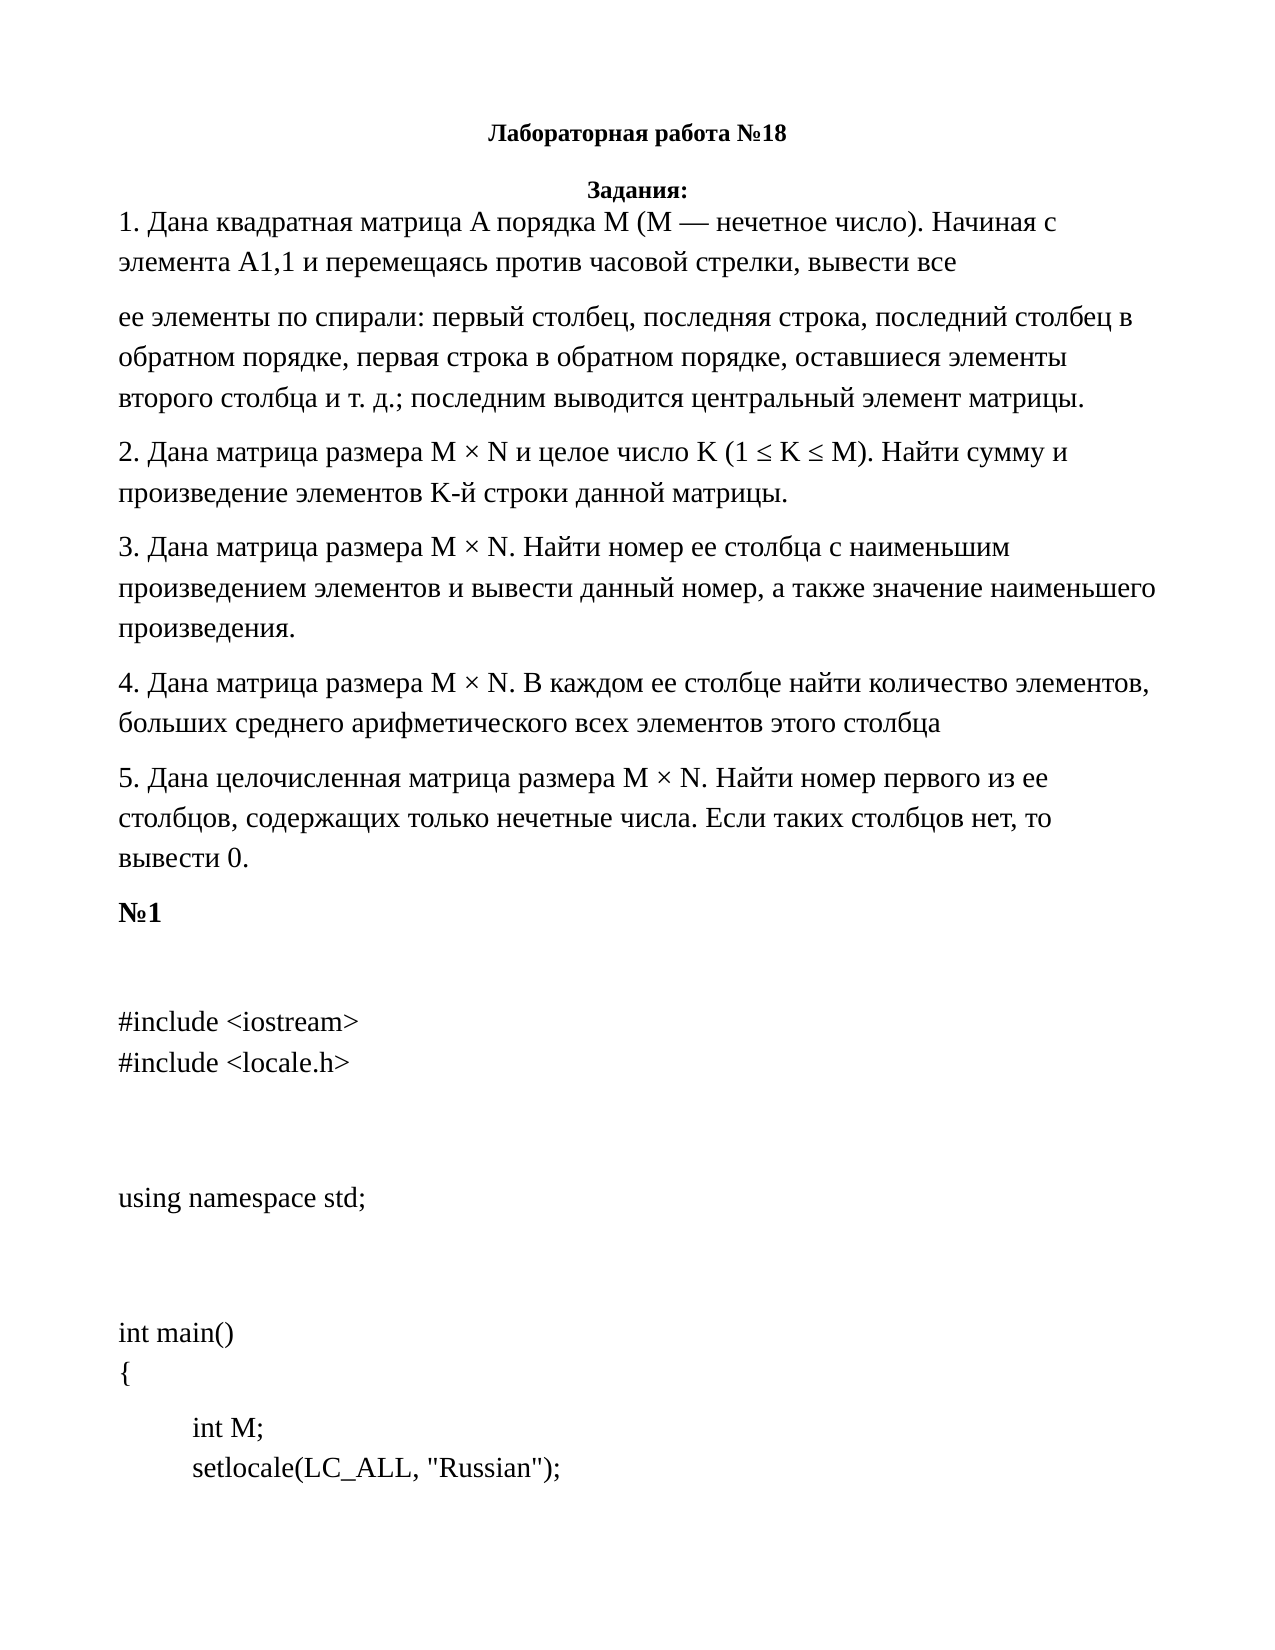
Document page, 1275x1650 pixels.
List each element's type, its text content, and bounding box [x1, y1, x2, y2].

text ее элементы по спирали: первый столбец, последняя строка, последний столбец в обратном порядке, первая строка в обратном порядке, оставшиеся элементы второго столбца и т. д.; последним выводится центральный элемент матрицы. [118, 299, 1157, 413]
text №1 [118, 895, 1157, 928]
text int main() { [118, 1235, 1157, 1389]
text Лабораторная работа №18 [118, 118, 1157, 147]
text 1. Дана квадратная матрица A порядка M (M — нечетное число). Начиная с элемента A1,1 и перемещаясь против часовой стрелки, вывести все [118, 204, 1157, 278]
text #include <iostream> #include <locale.h> [118, 1004, 1157, 1159]
text 5. Дана целочисленная матрица размера M × N. Найти номер первого из ее столбцов, содержащих только нечетные числа. Если таких столбцов нет, то вывести 0. [118, 760, 1157, 874]
text 2. Дана матрица размера M × N и целое число K (1 ≤ K ≤ M). Найти сумму и произведение элементов K-й строки данной матрицы. [118, 434, 1157, 508]
text 3. Дана матрица размера M × N. Найти номер ее столбца с наименьшим произведением элементов и вывести данный номер, а также значение наименьшего произведения. [118, 529, 1157, 643]
text 4. Дана матрица размера M × N. В каждом ее столбце найти количество элементов, больших среднего арифметического всех элементов этого столбца [118, 665, 1157, 738]
text Задания: [118, 176, 1157, 204]
text using namespace std; [118, 1180, 1157, 1213]
text int M; setlocale(LC_ALL, "Russian"); [118, 1410, 1157, 1484]
